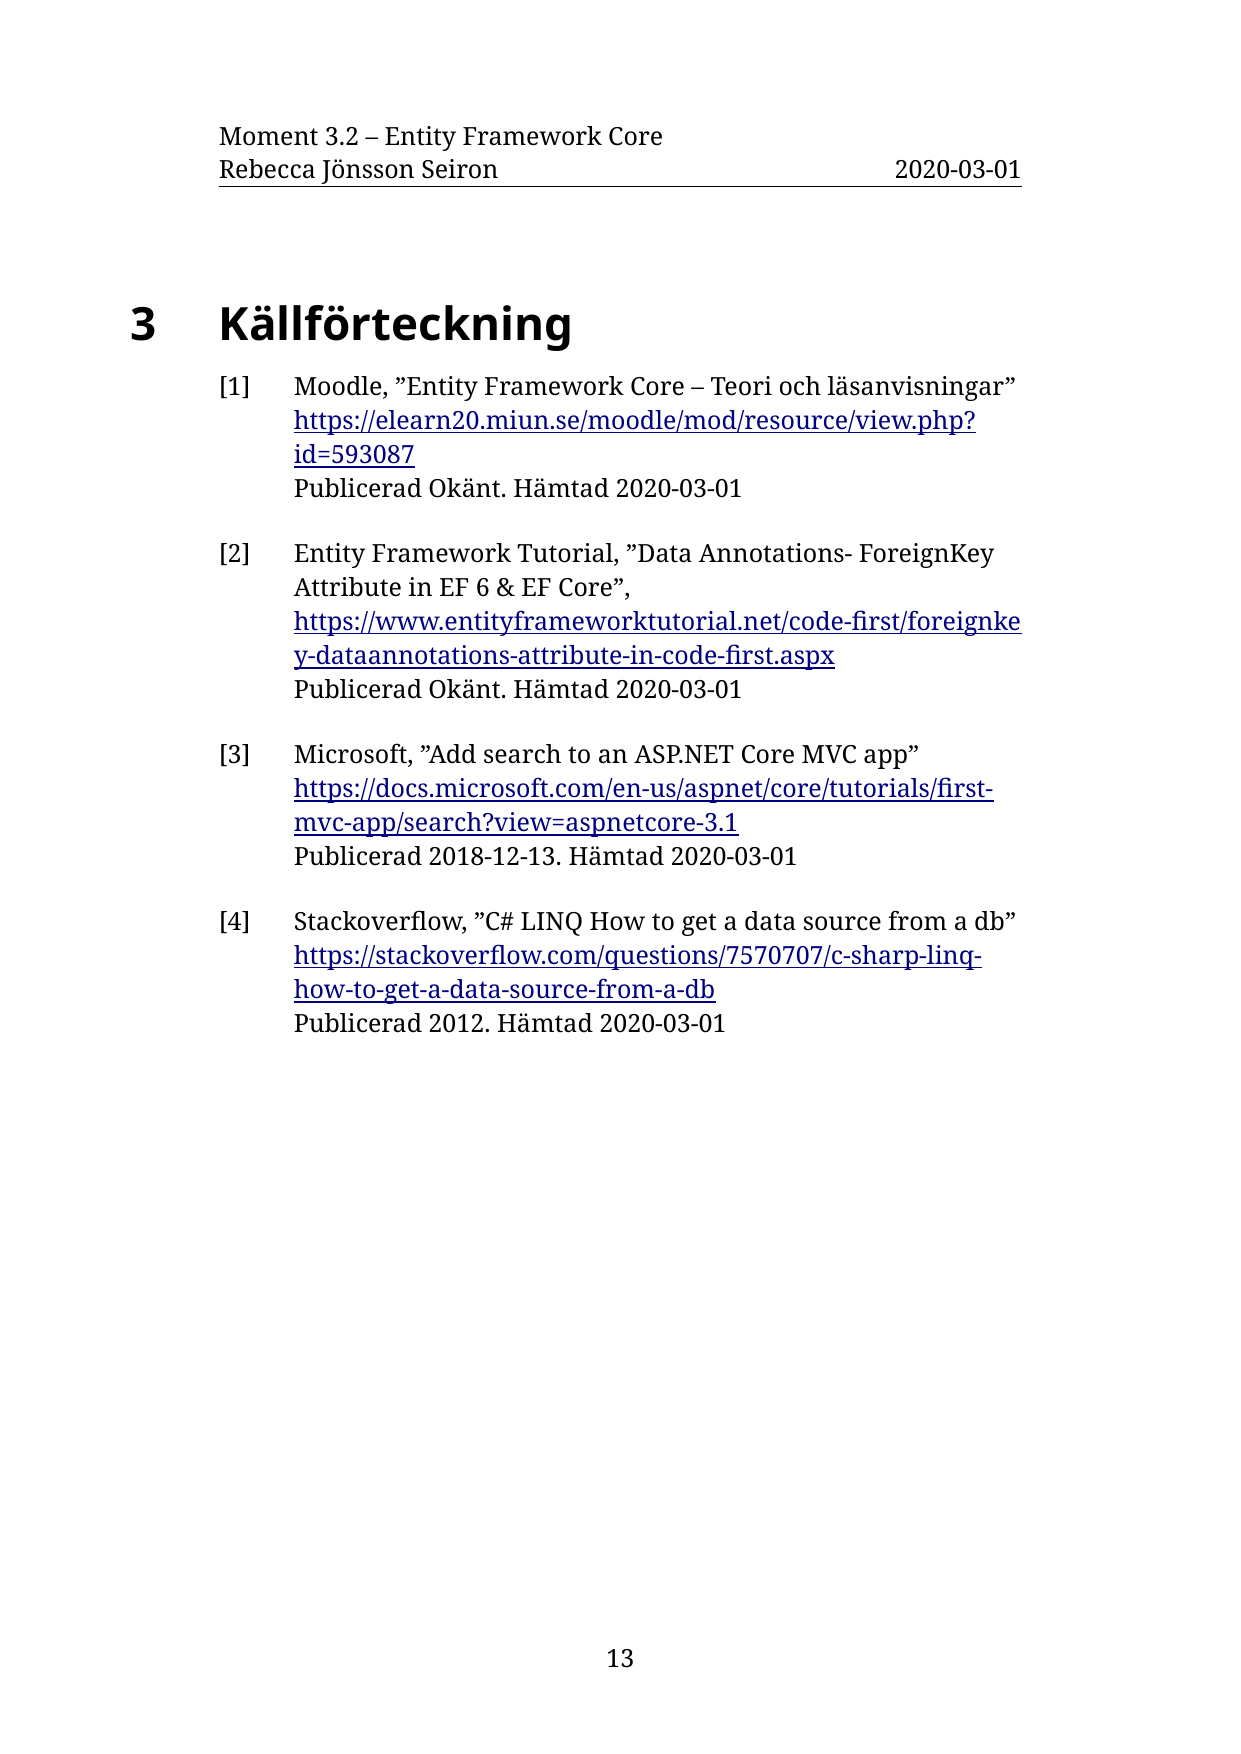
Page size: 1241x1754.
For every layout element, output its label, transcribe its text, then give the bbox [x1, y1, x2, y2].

list Entity Framework Tutorial, ”Data Annotations- ForeignKey Attribute in EF 6 & EF Core”, https://www.entityframeworktutorial.net/code-first/foreignkey-dataannotations-attribute-in-code-first.aspx Publicerad Okänt. Hämtad 2020-03-01 [218, 536, 1022, 706]
subtitle Källförteckning [130, 291, 1022, 353]
list Moodle, ”Entity Framework Core – Teori och läsanvisningar” https://elearn20.miun.se/moodle/mod/resource/view.php?id=593087 Publicerad Okänt. Hämtad 2020-03-01 [218, 369, 1022, 505]
list Microsoft, ”Add search to an ASP.NET Core MVC app” https://docs.microsoft.com/en-us/aspnet/core/tutorials/first-mvc-app/search?view=aspnetcore-3.1 Publicerad 2018-12-13. Hämtad 2020-03-01 [218, 737, 1022, 873]
list Stackoverflow, ”C# LINQ How to get a data source from a db” https://stackoverflow.com/questions/7570707/c-sharp-linq-how-to-get-a-data-source-from-a-db Publicerad 2012. Hämtad 2020-03-01 [218, 904, 1022, 1040]
